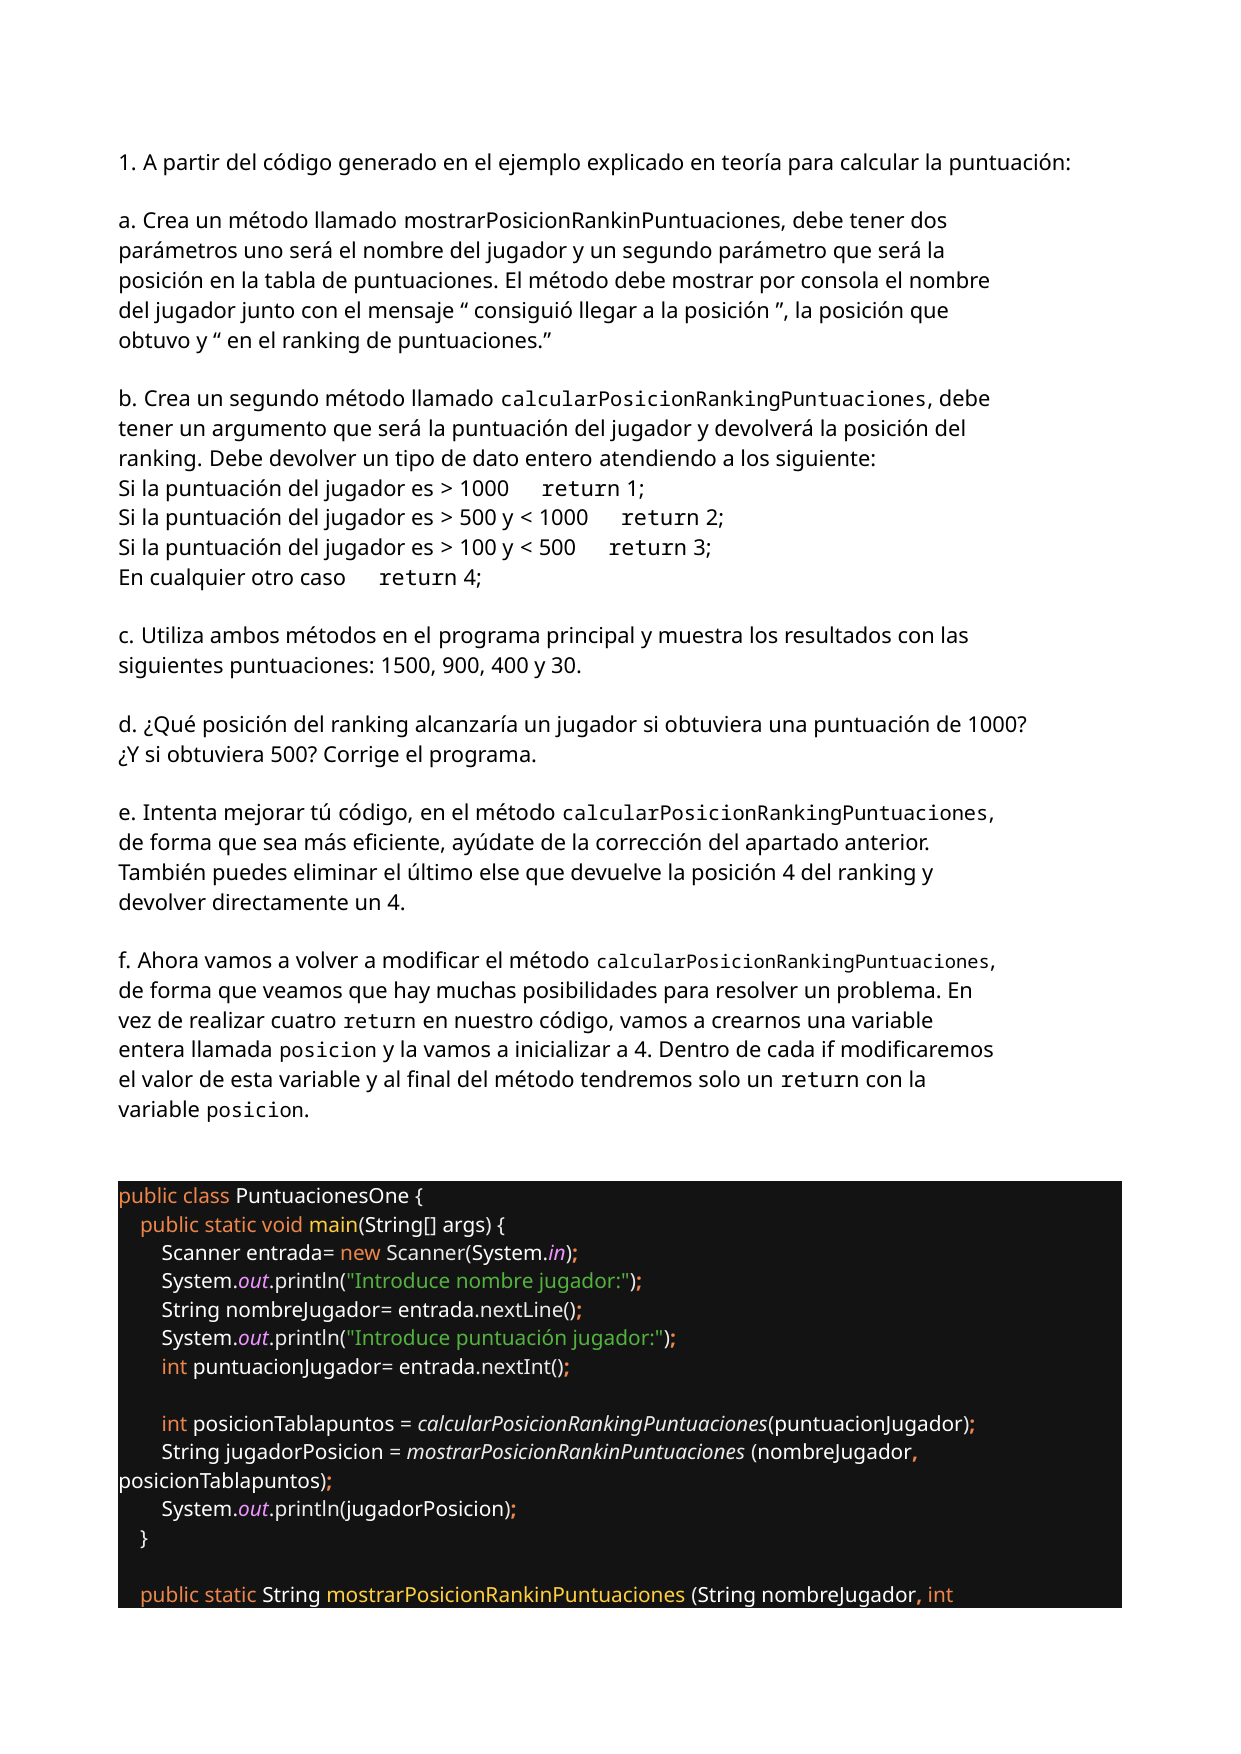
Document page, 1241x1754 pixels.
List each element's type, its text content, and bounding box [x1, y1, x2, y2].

text public class PuntuacionesOne { public static void main(String[] args) { Scanner entrada= new Scanner(System.in); System.out.println("Introduce nombre jugador:"); String nombreJugador= entrada.nextLine(); System.out.println("Introduce puntuación jugador:"); int puntuacionJugador= entrada.nextInt(); int posicionTablapuntos = calcularPosicionRankingPuntuaciones(puntuacionJugador); String jugadorPosicion = mostrarPosicionRankinPuntuaciones (nombreJugador, posicionTablapuntos); System.out.println(jugadorPosicion); } public static String mostrarPosicionRankinPuntuaciones (String nombreJugador, int [118, 1181, 1122, 1608]
text c. Utiliza ambos métodos en el programa principal y muestra los resultados con las siguientes puntuaciones: 1500, 900, 400 y 30. [118, 592, 1122, 680]
text b. Crea un segundo método llamado calcularPosicionRankingPuntuaciones, debe tener un argumento que será la puntuación del jugador y devolverá la posición del ranking. Debe devolver un tipo de dato entero atendiendo a los siguiente: Si la puntuación del jugador es > 1000  return 1; Si la puntuación del jugador es > 500 y < 1000  return 2; Si la puntuación del jugador es > 100 y < 500  return 3; En cualquier otro caso  return 4; [118, 354, 1122, 592]
text a. Crea un método llamado mostrarPosicionRankinPuntuaciones, debe tener dos parámetros uno será el nombre del jugador y un segundo parámetro que será la posición en la tabla de puntuaciones. El método debe mostrar por consola el nombre del jugador junto con el mensaje “ consiguió llegar a la posición ”, la posición que obtuvo y “ en el ranking de puntuaciones.” [118, 177, 1122, 354]
text e. Intenta mejorar tú código, en el método calcularPosicionRankingPuntuaciones, de forma que sea más eficiente, ayúdate de la corrección del apartado anterior. También puedes eliminar el último else que devuelve la posición 4 del ranking y devolver directamente un 4. [118, 768, 1122, 916]
text f. Ahora vamos a volver a modificar el método calcularPosicionRankingPuntuaciones, de forma que veamos que hay muchas posibilidades para resolver un problema. En vez de realizar cuatro return en nuestro código, vamos a crearnos una variable entera llamada posicion y la vamos a inicializar a 4. Dentro de cada if modificaremos el valor de esta variable y al final del método tendremos solo un return con la variable posicion. [118, 916, 1122, 1124]
text d. ¿Qué posición del ranking alcanzaría un jugador si obtuviera una puntuación de 1000? ¿Y si obtuviera 500? Corrige el programa. [118, 680, 1122, 768]
text 1. A partir del código generado en el ejemplo explicado en teoría para calcular la puntuación: [118, 147, 1122, 177]
